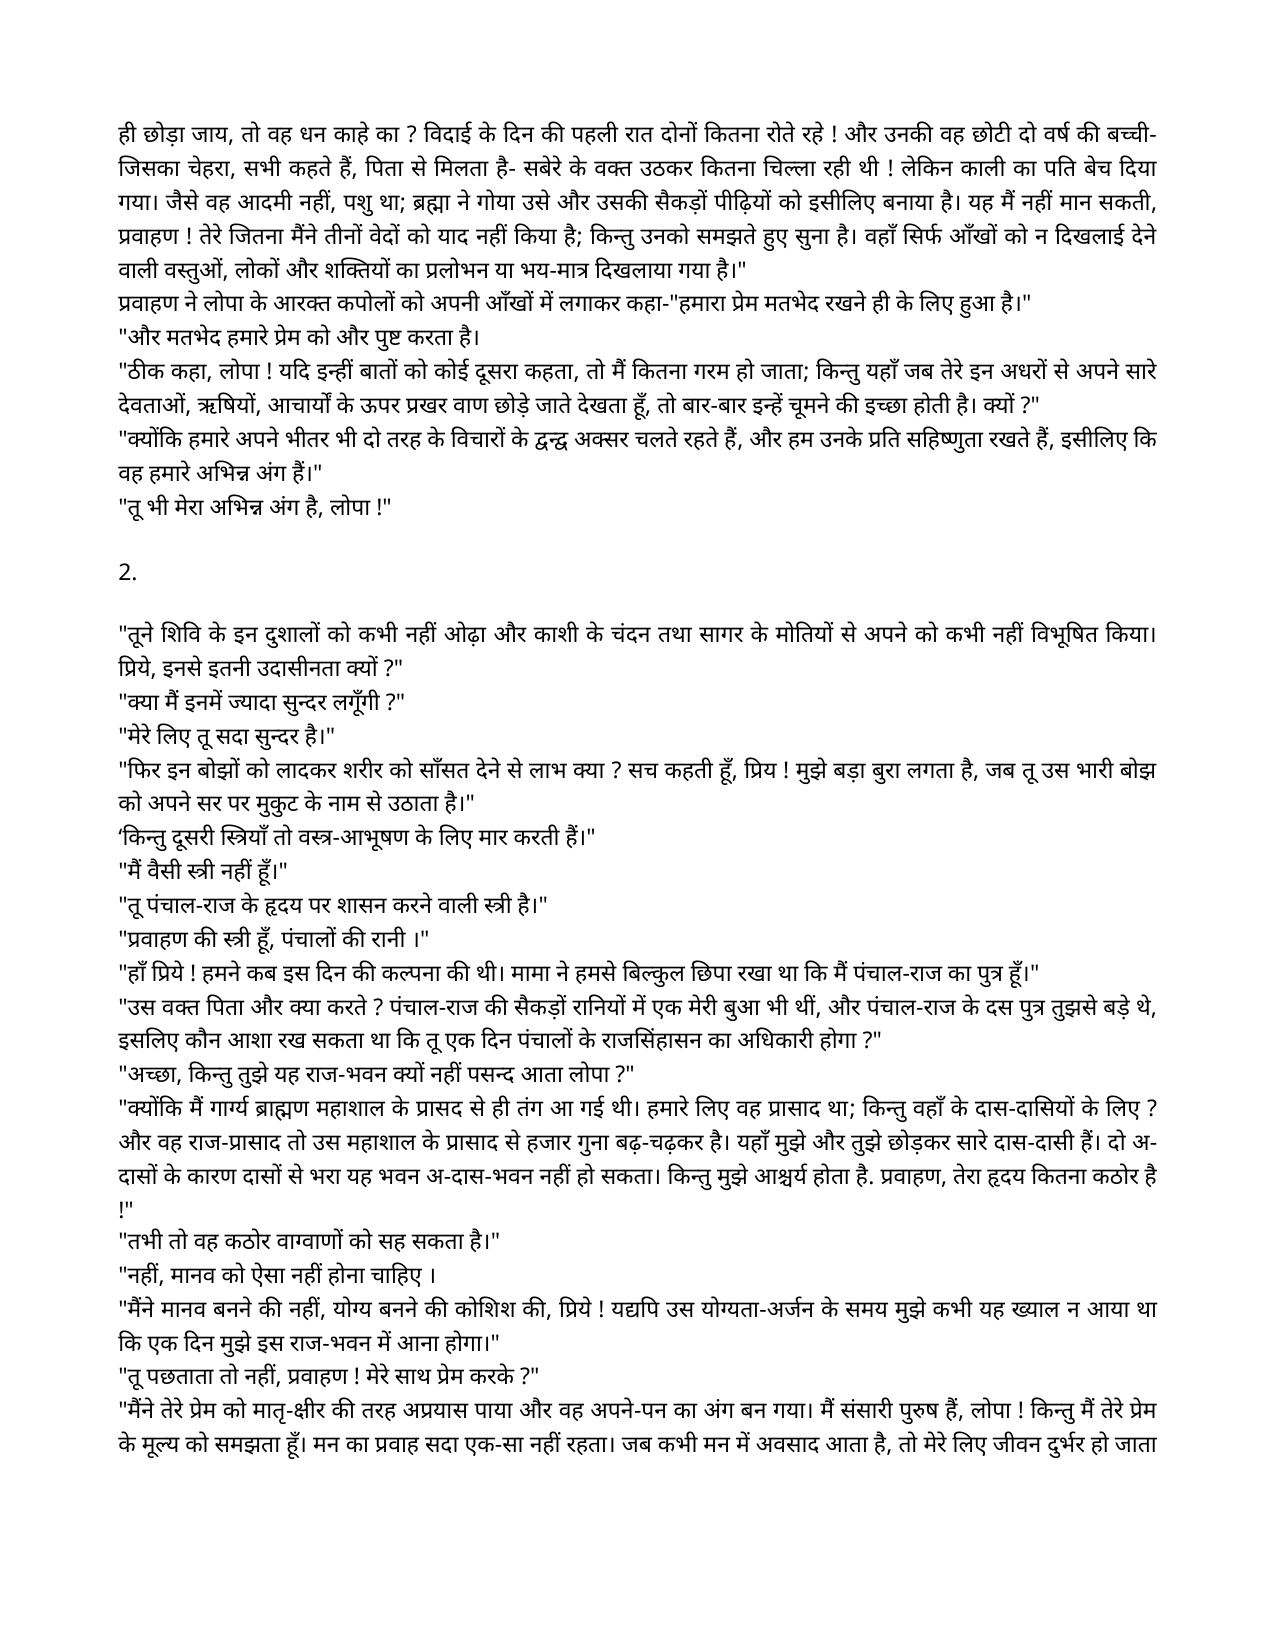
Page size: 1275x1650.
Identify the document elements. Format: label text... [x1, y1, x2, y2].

text प्रवाहण ने लोपा के आरक्त कपोलों को अपनी आँखों में लगाकर कहा-"हमारा प्रेम मतभेद रखने ही के लिए हुआ है।" [118, 287, 1157, 321]
text "तभी तो वह कठोर वाग्वाणों को सह सकता है।" [118, 1225, 1157, 1259]
text "तू पछताता तो नहीं, प्रवाहण ! मेरे साथ प्रेम करके ?" [118, 1360, 1157, 1394]
text "तूने शिवि के इन दुशालों को कभी नहीं ओढ़ा और काशी के चंदन तथा सागर के मोतियों से अपने को कभी नहीं विभूषित किया। प्रिये, इनसे इतनी उदासीनता क्यों ?" [118, 618, 1157, 686]
text "अच्छा, किन्तु तुझे यह राज-भवन क्यों नहीं पसन्द आता लोपा ?" [118, 1058, 1157, 1092]
text "मैं वैसी स्त्री नहीं हूँ।" [118, 855, 1157, 889]
text "क्या मैं इनमें ज्यादा सुन्दर लगूँगी ?" [118, 686, 1157, 720]
text ही छोड़ा जाय, तो वह धन काहे का ? विदाई के दिन की पहली रात दोनों कितना रोते रहे ! और उनकी वह छोटी दो वर्ष की बच्ची-जिसका चेहरा, सभी कहते हैं, पिता से मिलता है- सबेरे के वक्त उठकर कितना चिल्ला रही थी ! लेकिन काली का पति बेच दिया गया। जैसे वह आदमी नहीं, पशु था; ब्रह्मा ने गोया उसे और उसकी सैकड़ों पीढ़ियों को इसीलिए बनाया है। यह मैं नहीं मान सकती, प्रवाहण ! तेरे जितना मैंने तीनों वेदों को याद नहीं किया है; किन्तु उनको समझते हुए सुना है। वहाँ सिर्फ आँखों को न दिखलाई देने वाली वस्तुओं, लोकों और शक्तियों का प्रलोभन या भय-मात्र दिखलाया गया है।" [118, 118, 1157, 287]
text "तू पंचाल-राज के हृदय पर शासन करने वाली स्त्री है।" [118, 889, 1157, 923]
text "तू भी मेरा अभिन्न अंग है, लोपा !" [118, 491, 1157, 524]
text "फिर इन बोझों को लादकर शरीर को साँसत देने से लाभ क्या ? सच कहती हूँ, प्रिय ! मुझे बड़ा बुरा लगता है, जब तू उस भारी बोझ को अपने सर पर मुकुट के नाम से उठाता है।" [118, 753, 1157, 821]
text "मैंने तेरे प्रेम को मातृ-क्षीर की तरह अप्रयास पाया और वह अपने-पन का अंग बन गया। मैं संसारी पुरुष हैं, लोपा ! किन्तु मैं तेरे प्रेम के मूल्य को समझता हूँ। मन का प्रवाह सदा एक-सा नहीं रहता। जब कभी मन में अवसाद आता है, तो मेरे लिए जीवन दुर्भर हो जाता [118, 1394, 1157, 1462]
text "और मतभेद हमारे प्रेम को और पुष्ट करता है। [118, 321, 1157, 355]
text ‘किन्तु दूसरी स्त्रियाँ तो वस्त्र-आभूषण के लिए मार करती हैं।" [118, 821, 1157, 855]
text "मैंने मानव बनने की नहीं, योग्य बनने की कोशिश की, प्रिये ! यद्यपि उस योग्यता-अर्जन के समय मुझे कभी यह ख्याल न आया था कि एक दिन मुझे इस राज-भवन में आना होगा।" [118, 1293, 1157, 1360]
text "उस वक्त पिता और क्या करते ? पंचाल-राज की सैकड़ों रानियों में एक मेरी बुआ भी थीं, और पंचाल-राज के दस पुत्र तुझसे बड़े थे, इसलिए कौन आशा रख सकता था कि तू एक दिन पंचालों के राजसिंहासन का अधिकारी होगा ?" [118, 991, 1157, 1058]
text "क्योंकि मैं गार्ग्य ब्राह्मण महाशाल के प्रासद से ही तंग आ गई थी। हमारे लिए वह प्रासाद था; किन्तु वहाँ के दास-दासियों के लिए ? और वह राज-प्रासाद तो उस महाशाल के प्रासाद से हजार गुना बढ़-चढ़कर है। यहाँ मुझे और तुझे छोड़कर सारे दास-दासी हैं। दो अ-दासों के कारण दासों से भरा यह भवन अ-दास-भवन नहीं हो सकता। किन्तु मुझे आश्चर्य होता है. प्रवाहण, तेरा हृदय कितना कठोर है !" [118, 1092, 1157, 1225]
text "मेरे लिए तू सदा सुन्दर है।" [118, 720, 1157, 753]
text "क्योंकि हमारे अपने भीतर भी दो तरह के विचारों के द्वन्द्व अक्सर चलते रहते हैं, और हम उनके प्रति सहिष्णुता रखते हैं, इसीलिए कि वह हमारे अभिन्न अंग हैं।" [118, 423, 1157, 491]
text "प्रवाहण की स्त्री हूँ, पंचालों की रानी ।" [118, 923, 1157, 957]
text "नहीं, मानव को ऐसा नहीं होना चाहिए । [118, 1259, 1157, 1293]
text 2. [118, 556, 1157, 587]
text "ठीक कहा, लोपा ! यदि इन्हीं बातों को कोई दूसरा कहता, तो मैं कितना गरम हो जाता; किन्तु यहाँ जब तेरे इन अधरों से अपने सारे देवताओं, ऋषियों, आचार्यों के ऊपर प्रखर वाण छोड़े जाते देखता हूँ, तो बार-बार इन्हें चूमने की इच्छा होती है। क्यों ?" [118, 355, 1157, 423]
text "हाँ प्रिये ! हमने कब इस दिन की कल्पना की थी। मामा ने हमसे बिल्कुल छिपा रखा था कि मैं पंचाल-राज का पुत्र हूँ।" [118, 957, 1157, 991]
